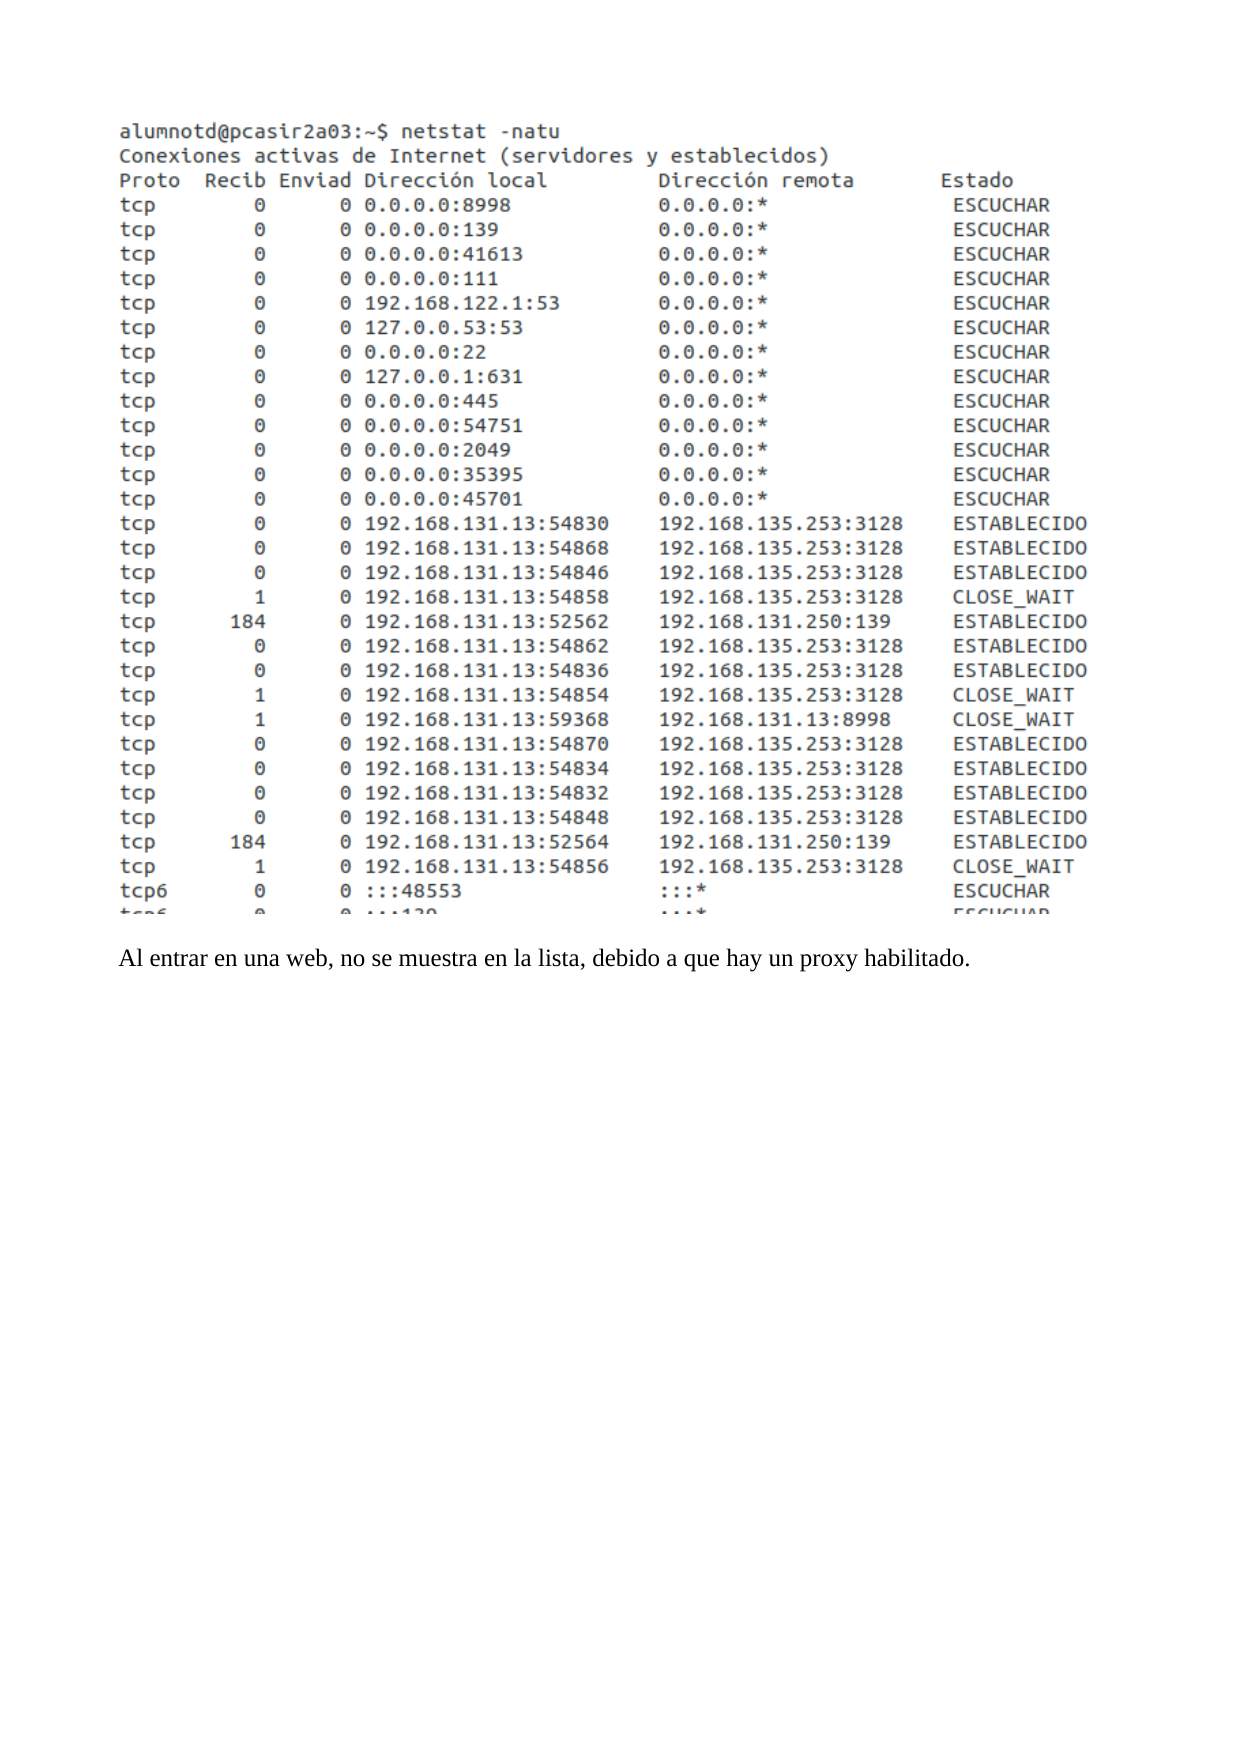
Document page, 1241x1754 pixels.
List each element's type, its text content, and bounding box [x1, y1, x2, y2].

picture [118, 118, 1123, 914]
text Al entrar en una web, no se muestra en la lista, debido a que hay un proxy habilitado. [118, 943, 1122, 971]
